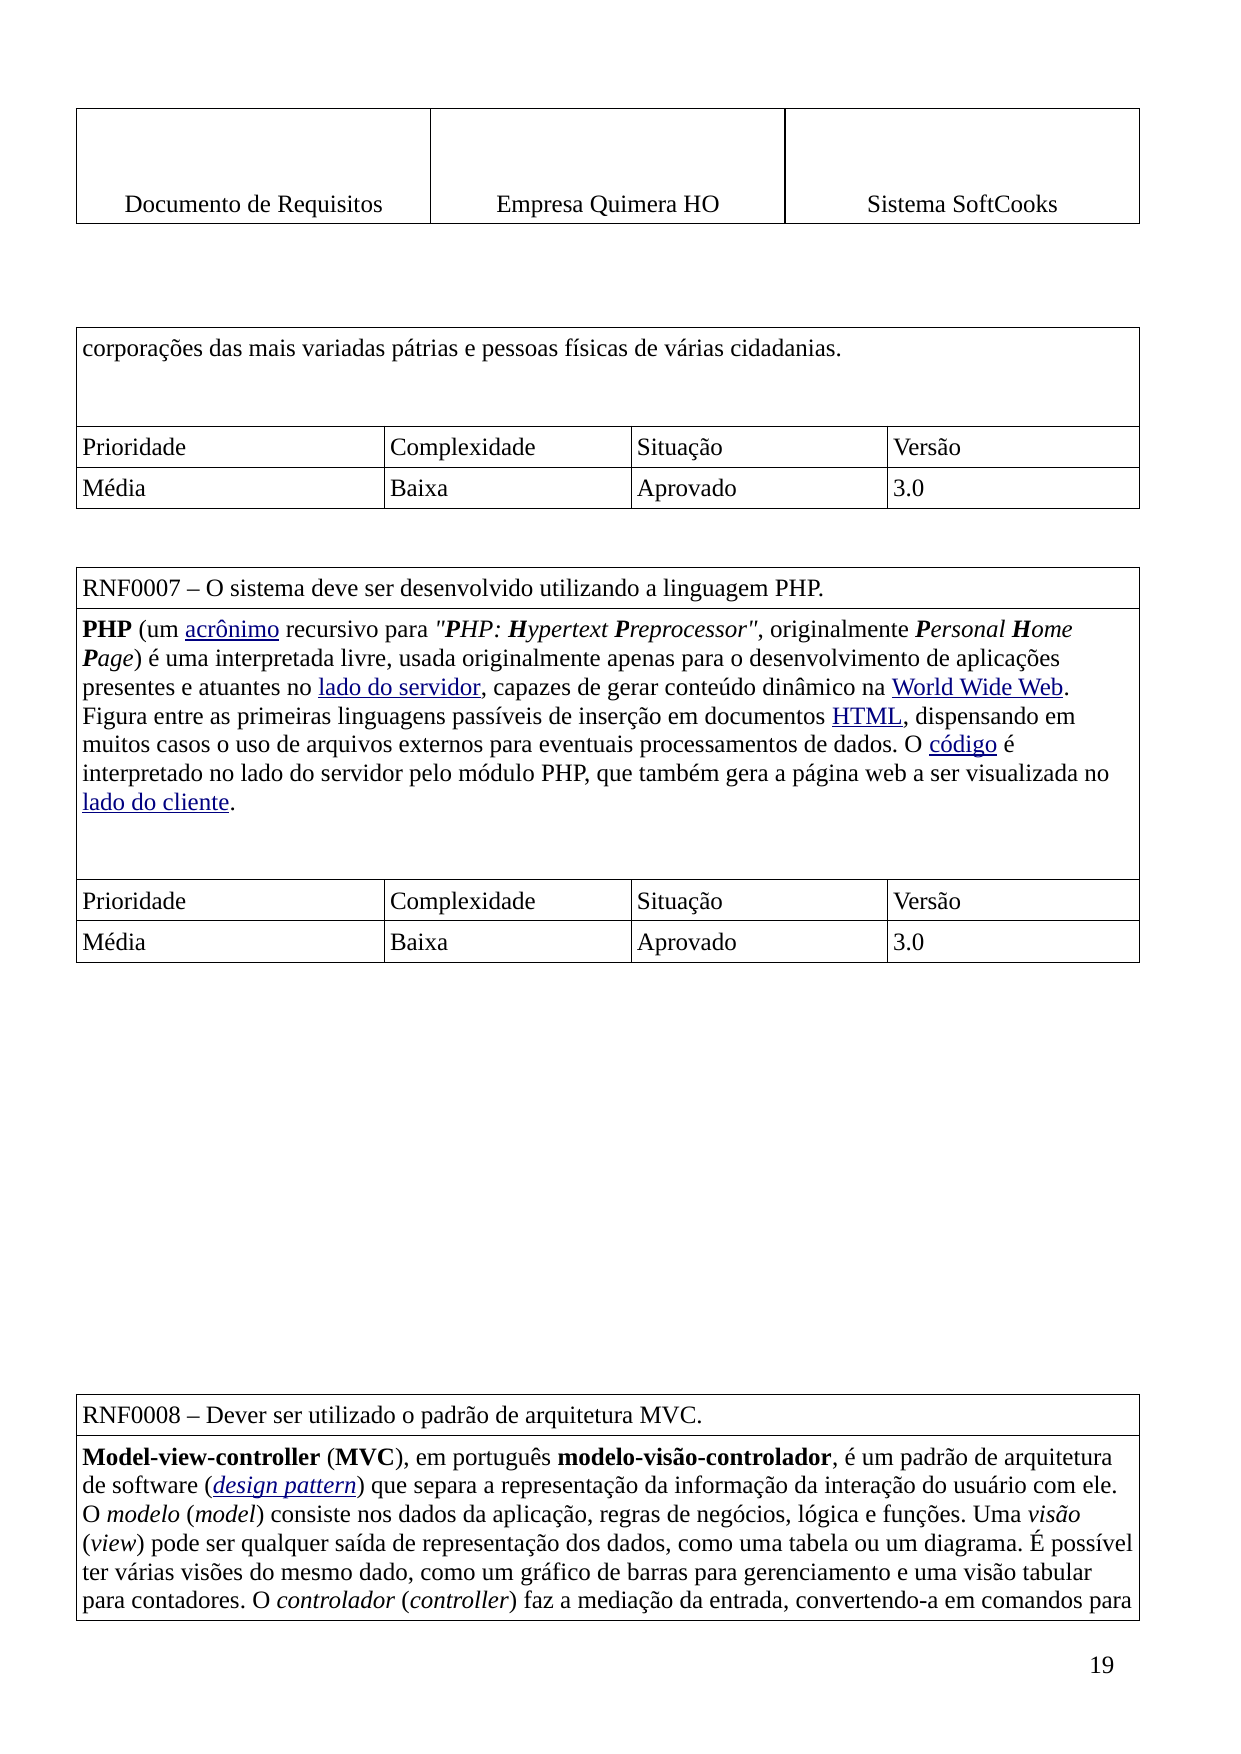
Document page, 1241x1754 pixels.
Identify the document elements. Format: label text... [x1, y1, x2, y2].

table_cell corporações das mais variadas pátrias e pessoas físicas de várias cidadanias. [77, 328, 1139, 426]
table_header RNF0008 – Dever ser utilizado o padrão de arquitetura MVC. [77, 1395, 1139, 1435]
table_cell Complexidade [385, 880, 631, 920]
table_cell Baixa [385, 921, 631, 962]
table_header RNF0007 – O sistema deve ser desenvolvido utilizando a linguagem PHP. [77, 568, 1139, 608]
table_cell Prioridade [77, 880, 384, 920]
table_cell Versão [888, 880, 1139, 920]
table_cell 3.0 [888, 921, 1139, 962]
table_cell Situação [632, 427, 887, 467]
table_cell Complexidade [385, 427, 631, 467]
table_cell Aprovado [632, 468, 887, 508]
table_cell Model-view-controller (MVC), em português modelo-visão-controlador, é um padrão de arquitetura de software (design pattern) que separa a representação da informação da interação do usuário com ele. O modelo (model) consiste nos dados da aplicação, regras de negócios, lógica e funções. Uma visão (view) pode ser qualquer saída de representação dos dados, como uma tabela ou um diagrama. É possível ter várias visões do mesmo dado, como um gráfico de barras para gerenciamento e uma visão tabular para contadores. O controlador (controller) faz a mediação da entrada, convertendo-a em comandos para [77, 1436, 1139, 1620]
table_cell Média [77, 921, 384, 962]
table_cell PHP (um acrônimo recursivo para "PHP: Hypertext Preprocessor", originalmente Personal Home Page) é uma interpretada livre, usada originalmente apenas para o desenvolvimento de aplicações presentes e atuantes no lado do servidor, capazes de gerar conteúdo dinâmico na World Wide Web. Figura entre as primeiras linguagens passíveis de inserção em documentos HTML, dispensando em muitos casos o uso de arquivos externos para eventuais processamentos de dados. O código é interpretado no lado do servidor pelo módulo PHP, que também gera a página web a ser visualizada no lado do cliente. [77, 609, 1139, 879]
table_cell Aprovado [632, 921, 887, 962]
table_cell Versão [888, 427, 1139, 467]
table_cell Média [77, 468, 384, 508]
table_cell 3.0 [888, 468, 1139, 508]
table_cell Baixa [385, 468, 631, 508]
table_cell Prioridade [77, 427, 384, 467]
table_cell Situação [632, 880, 887, 920]
